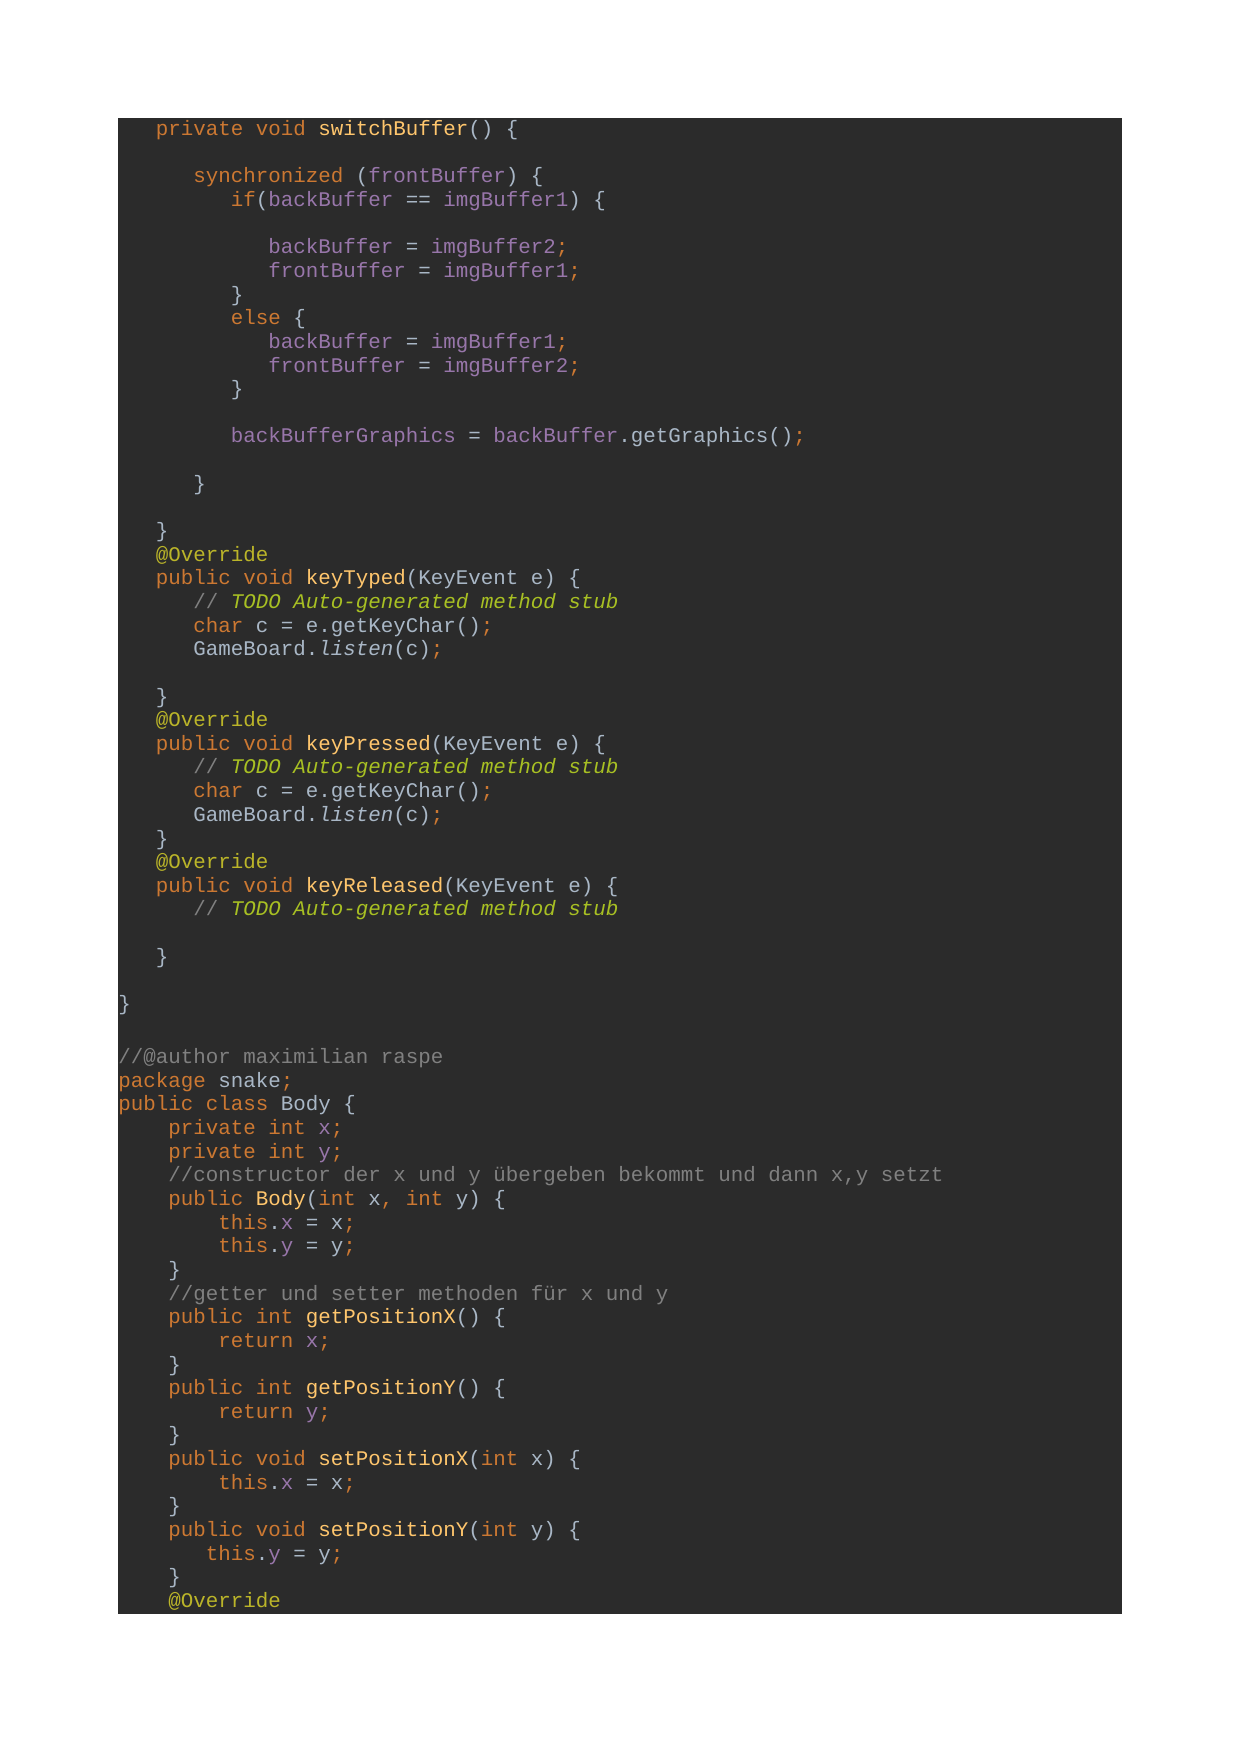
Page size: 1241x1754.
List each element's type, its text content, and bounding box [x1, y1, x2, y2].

text // TODO Auto-generated method stub [118, 591, 1122, 615]
text private int x; [118, 1117, 1122, 1141]
text } [118, 1495, 1122, 1519]
text public void setPositionY(int y) { [118, 1519, 1122, 1543]
text // TODO Auto-generated method stub [118, 898, 1122, 922]
text synchronized (frontBuffer) { [118, 165, 1122, 189]
text //@author maximilian raspe [118, 1046, 1122, 1070]
text return y; [118, 1401, 1122, 1424]
text private void switchBuffer() { [118, 118, 1122, 142]
text } [118, 1259, 1122, 1283]
text public void keyTyped(KeyEvent e) { [118, 567, 1122, 591]
text } [118, 686, 1122, 709]
text GameBoard.listen(c); [118, 804, 1122, 827]
text backBuffer = imgBuffer2; [118, 236, 1122, 260]
text public int getPositionY() { [118, 1377, 1122, 1401]
text } [118, 1424, 1122, 1448]
text @Override [118, 851, 1122, 875]
text } [118, 993, 1122, 1017]
text frontBuffer = imgBuffer1; [118, 260, 1122, 284]
text return x; [118, 1330, 1122, 1353]
text this.y = y; [118, 1235, 1122, 1259]
text public Body(int x, int y) { [118, 1188, 1122, 1212]
text //getter und setter methoden für x und y [118, 1283, 1122, 1306]
text GameBoard.listen(c); [118, 638, 1122, 662]
text } [118, 378, 1122, 402]
text if(backBuffer == imgBuffer1) { [118, 189, 1122, 213]
text } [118, 473, 1122, 496]
text public void keyPressed(KeyEvent e) { [118, 733, 1122, 757]
text backBufferGraphics = backBuffer.getGraphics(); [118, 426, 1122, 449]
text this.y = y; [118, 1543, 1122, 1566]
text @Override [118, 1590, 1122, 1614]
text @Override [118, 709, 1122, 733]
text } [118, 946, 1122, 969]
text char c = e.getKeyChar(); [118, 780, 1122, 804]
text public void setPositionX(int x) { [118, 1448, 1122, 1472]
text @Override [118, 544, 1122, 567]
text public class Body { [118, 1093, 1122, 1117]
text backBuffer = imgBuffer1; [118, 331, 1122, 354]
text this.x = x; [118, 1472, 1122, 1495]
text this.x = x; [118, 1212, 1122, 1235]
text else { [118, 307, 1122, 331]
text //constructor der x und y übergeben bekommt und dann x,y setzt [118, 1164, 1122, 1188]
text package snake; [118, 1070, 1122, 1093]
text private int y; [118, 1141, 1122, 1164]
text } [118, 284, 1122, 307]
text frontBuffer = imgBuffer2; [118, 354, 1122, 378]
text // TODO Auto-generated method stub [118, 757, 1122, 780]
text } [118, 827, 1122, 851]
text public int getPositionX() { [118, 1306, 1122, 1330]
text public void keyReleased(KeyEvent e) { [118, 875, 1122, 898]
text } [118, 1566, 1122, 1590]
text } [118, 520, 1122, 544]
text } [118, 1353, 1122, 1377]
text char c = e.getKeyChar(); [118, 615, 1122, 638]
